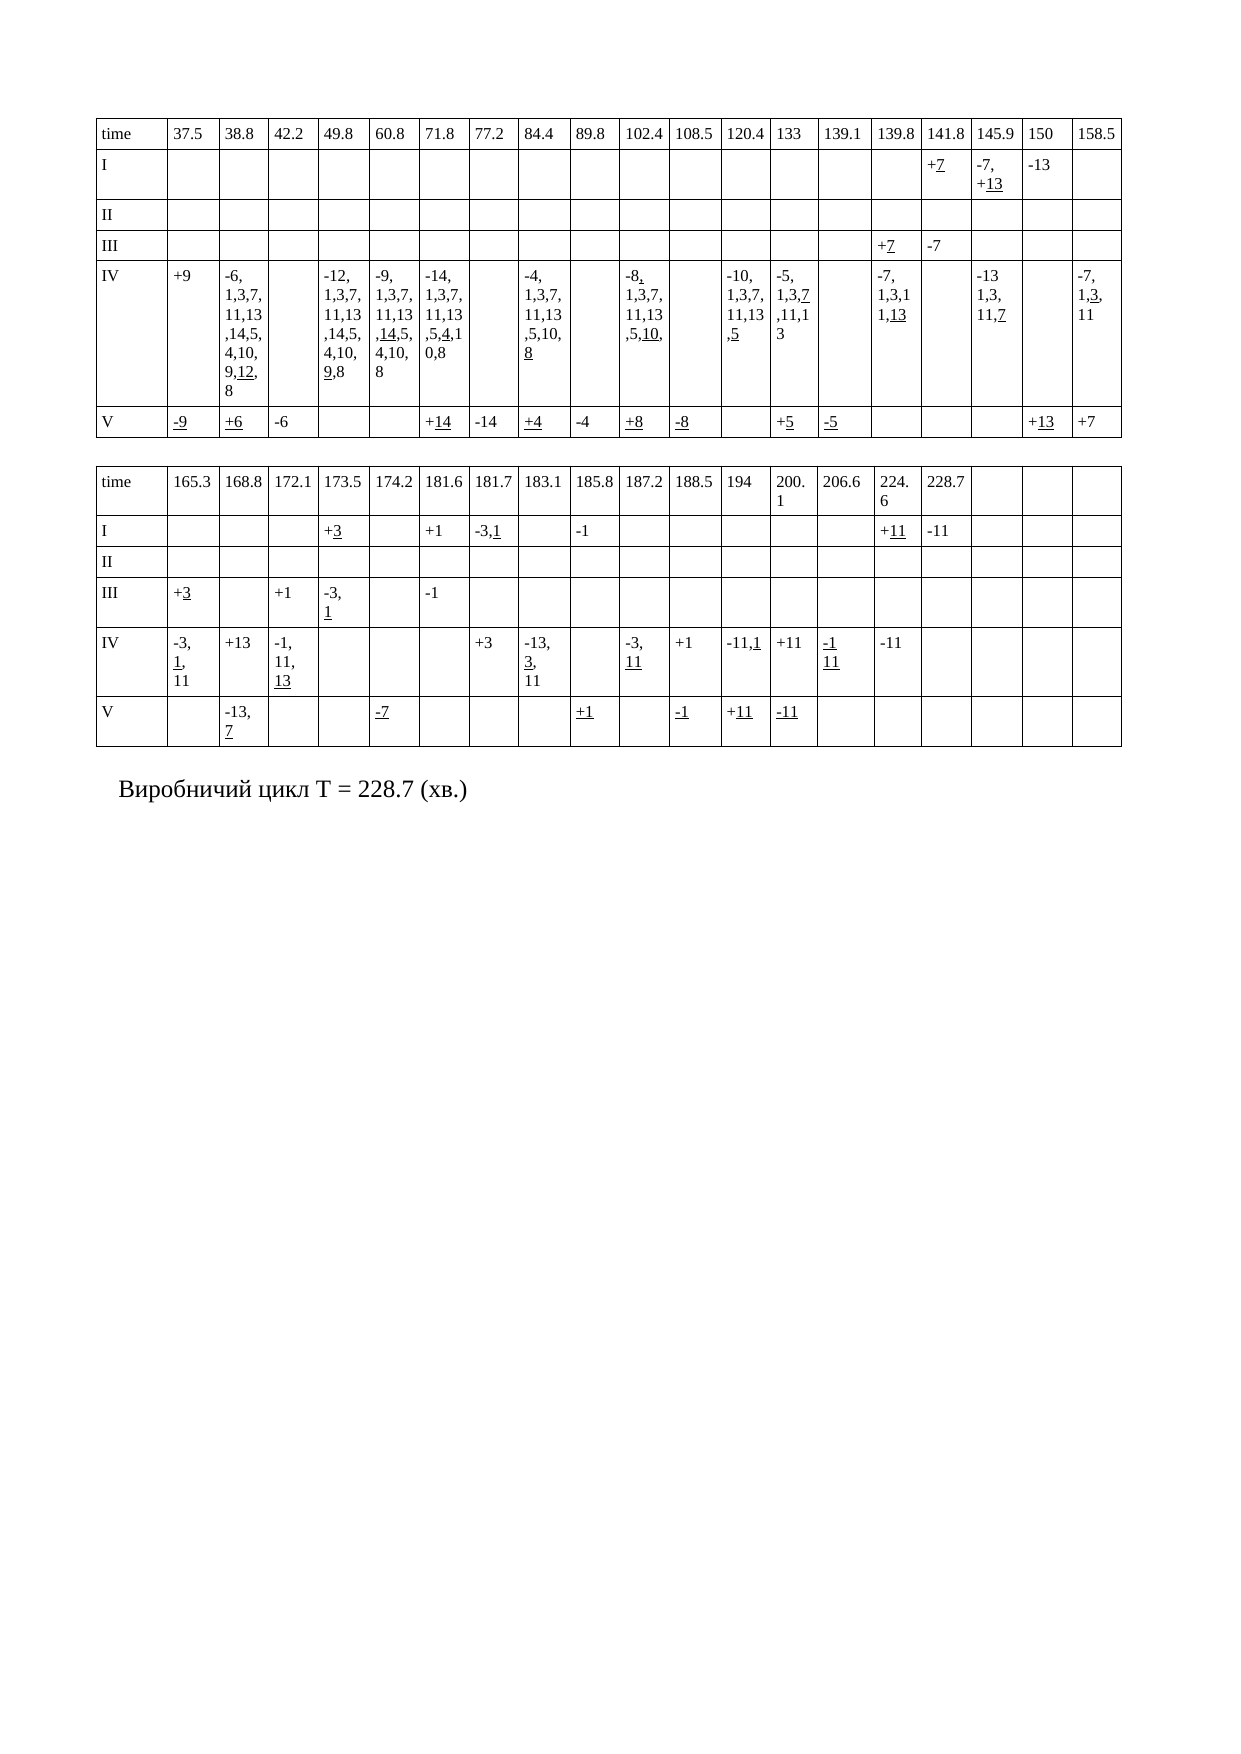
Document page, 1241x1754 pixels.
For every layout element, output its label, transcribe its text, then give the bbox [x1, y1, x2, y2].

table_header 172.1 [269, 467, 318, 515]
table_header 133 [771, 119, 818, 149]
table_cell -10, 1,3,7,11,13,5 [722, 261, 770, 406]
table_cell [168, 231, 219, 260]
table_cell -7 [370, 697, 419, 746]
table_cell -7, 1,3, 11 [1073, 261, 1121, 406]
table_cell [722, 407, 770, 437]
table_cell -5, 1,3,7,11,13 [771, 261, 818, 406]
table_cell [420, 628, 469, 696]
table_cell [771, 578, 817, 627]
table_cell [670, 150, 721, 199]
table_cell [370, 407, 419, 437]
table_cell [319, 547, 369, 577]
table_header 181.7 [470, 467, 518, 515]
table_cell [620, 516, 669, 546]
table_cell [519, 231, 570, 260]
table_cell [470, 150, 518, 199]
table_cell [420, 697, 469, 746]
table_cell [819, 150, 871, 199]
table_cell -3, 1, 11 [168, 628, 219, 696]
table_cell [620, 200, 669, 229]
table_header 183.1 [519, 467, 570, 515]
table_header 185.8 [571, 467, 619, 515]
table_cell -13 [1023, 150, 1072, 199]
text Виробничий цикл Т = 228.7 (хв.) [118, 774, 1122, 803]
table_cell -6, 1,3,7,11,13,14,5,4,10,9,12,8 [220, 261, 268, 406]
table_cell +3 [470, 628, 518, 696]
table_cell +7 [922, 150, 971, 199]
table_cell [519, 150, 570, 199]
table_cell -11 [922, 516, 971, 546]
table_cell [670, 516, 721, 546]
table_cell [922, 407, 971, 437]
table_cell -13, 3, 11 [519, 628, 570, 696]
table_cell [818, 578, 874, 627]
table_cell -13 1,3, 11,7 [972, 261, 1022, 406]
table_cell -7, +13 [972, 150, 1022, 199]
table_cell +14 [420, 407, 469, 437]
table_cell [1023, 578, 1072, 627]
table_cell [470, 200, 518, 229]
table_header 108.5 [670, 119, 721, 149]
table_cell [670, 578, 721, 627]
table_cell V [97, 697, 167, 746]
table_cell [269, 516, 318, 546]
table_cell +1 [420, 516, 469, 546]
table_cell +1 [670, 628, 721, 696]
table_header time [97, 467, 167, 515]
table_cell +1 [571, 697, 619, 746]
table_cell [922, 578, 971, 627]
table_cell [722, 547, 770, 577]
table_cell [972, 200, 1022, 229]
table_header 42.2 [269, 119, 318, 149]
table_cell +11 [771, 628, 817, 696]
table_cell +1 [269, 578, 318, 627]
table_cell [519, 516, 570, 546]
table_cell [470, 697, 518, 746]
table_cell IV [97, 261, 167, 406]
table_cell [319, 697, 369, 746]
table_cell +7 [872, 231, 921, 260]
table_cell [922, 547, 971, 577]
table_cell I [97, 516, 167, 546]
table_cell [470, 231, 518, 260]
table_cell [722, 150, 770, 199]
table_header [972, 467, 1022, 515]
table_cell [1073, 697, 1121, 746]
table_cell [875, 547, 921, 577]
table_cell [1073, 231, 1121, 260]
table_cell +7 [1073, 407, 1121, 437]
table_cell [922, 628, 971, 696]
table_cell [319, 150, 369, 199]
table_cell [722, 200, 770, 229]
table_cell [670, 231, 721, 260]
table_cell [972, 697, 1022, 746]
table_cell [420, 547, 469, 577]
table_cell -12, 1,3,7,11,13,14,5,4,10,9,8 [319, 261, 369, 406]
table_cell [1023, 547, 1072, 577]
table_cell -6 [269, 407, 318, 437]
table_cell -1 11 [818, 628, 874, 696]
table_cell II [97, 200, 167, 229]
table_cell [1073, 150, 1121, 199]
table_cell [420, 231, 469, 260]
table_cell [875, 578, 921, 627]
table_cell [420, 150, 469, 199]
table_header 145.9 [972, 119, 1022, 149]
table_header 200.1 [771, 467, 817, 515]
table_cell [670, 547, 721, 577]
table_cell -14, 1,3,7,11,13,5,4,10,8 [420, 261, 469, 406]
table_header [1023, 467, 1072, 515]
table_cell [1073, 547, 1121, 577]
table_cell [620, 150, 669, 199]
table_cell +9 [168, 261, 219, 406]
table_cell +11 [722, 697, 770, 746]
table_cell [370, 547, 419, 577]
table_cell +11 [875, 516, 921, 546]
table_cell [571, 200, 619, 229]
table_cell [972, 516, 1022, 546]
table_cell [771, 516, 817, 546]
table_cell -11,1 [722, 628, 770, 696]
table_cell [220, 578, 268, 627]
table_cell -7, 1,3,11,13 [872, 261, 921, 406]
table_cell [819, 200, 871, 229]
table_header 120.4 [722, 119, 770, 149]
table_cell [972, 231, 1022, 260]
table_cell [771, 231, 818, 260]
table_cell [519, 697, 570, 746]
table_header 139.1 [819, 119, 871, 149]
table_cell [220, 231, 268, 260]
table_cell [168, 547, 219, 577]
table_cell -8 [670, 407, 721, 437]
table_header 158.5 [1073, 119, 1121, 149]
table_header 174.2 [370, 467, 419, 515]
table_cell II [97, 547, 167, 577]
table_cell [922, 261, 971, 406]
table_cell [1023, 697, 1072, 746]
table_cell [220, 547, 268, 577]
table_header 194 [722, 467, 770, 515]
table_cell -1 [420, 578, 469, 627]
table_header 165.3 [168, 467, 219, 515]
table_cell [220, 200, 268, 229]
table_cell [670, 261, 721, 406]
table_cell [571, 547, 619, 577]
table_header 173.5 [319, 467, 369, 515]
table_cell [168, 200, 219, 229]
table_header [1073, 467, 1121, 515]
table_cell +8 [620, 407, 669, 437]
table_cell [420, 200, 469, 229]
table_cell [818, 547, 874, 577]
table_cell [168, 150, 219, 199]
table_header 71.8 [420, 119, 469, 149]
table_cell [771, 150, 818, 199]
table_cell [872, 200, 921, 229]
table_cell [722, 578, 770, 627]
table_cell [168, 516, 219, 546]
table_cell [319, 231, 369, 260]
table_cell [269, 547, 318, 577]
table_cell [168, 697, 219, 746]
table_cell [269, 231, 318, 260]
table_cell [370, 231, 419, 260]
table_cell [819, 261, 871, 406]
table_cell [972, 628, 1022, 696]
table_cell [620, 578, 669, 627]
table_cell [470, 261, 518, 406]
table_cell -9, 1,3,7,11,13,14,5,4,10,8 [370, 261, 419, 406]
table_cell [370, 200, 419, 229]
table_cell [771, 547, 817, 577]
table_header 188.5 [670, 467, 721, 515]
table_cell III [97, 578, 167, 627]
table_cell [972, 407, 1022, 437]
table_cell +3 [319, 516, 369, 546]
table_cell [319, 407, 369, 437]
table_header 102.4 [620, 119, 669, 149]
table_cell +6 [220, 407, 268, 437]
table_cell [722, 516, 770, 546]
table_cell [519, 200, 570, 229]
table_header 181.6 [420, 467, 469, 515]
table_cell -8, 1,3,7,11,13,5,10, [620, 261, 669, 406]
table_cell [571, 231, 619, 260]
table_cell -11 [771, 697, 817, 746]
table_cell [519, 578, 570, 627]
table_cell [470, 547, 518, 577]
table_cell [620, 697, 669, 746]
table_cell -11 [875, 628, 921, 696]
table_cell [1023, 628, 1072, 696]
table_cell [1023, 200, 1072, 229]
table_header 49.8 [319, 119, 369, 149]
table_cell -5 [819, 407, 871, 437]
table_cell [819, 231, 871, 260]
table_cell IV [97, 628, 167, 696]
table_header 168.8 [220, 467, 268, 515]
table_cell +4 [519, 407, 570, 437]
table_cell [1023, 231, 1072, 260]
table_header 37.5 [168, 119, 219, 149]
table_cell +13 [1023, 407, 1072, 437]
table_cell [620, 231, 669, 260]
table_cell [818, 697, 874, 746]
table_cell [269, 200, 318, 229]
table_cell -3, 1 [319, 578, 369, 627]
table_header 84.4 [519, 119, 570, 149]
table_cell [771, 200, 818, 229]
table_cell [470, 578, 518, 627]
table_cell [922, 697, 971, 746]
table_header 228.7 [922, 467, 971, 515]
table_cell -4, 1,3,7,11,13,5,10,8 [519, 261, 570, 406]
table_cell [220, 150, 268, 199]
table_cell [1023, 516, 1072, 546]
table_cell [319, 200, 369, 229]
table_cell [1073, 578, 1121, 627]
table_cell -4 [571, 407, 619, 437]
table_header 150 [1023, 119, 1072, 149]
table_cell [571, 578, 619, 627]
table_cell [818, 516, 874, 546]
table_cell -9 [168, 407, 219, 437]
table_cell [670, 200, 721, 229]
table_header 224.6 [875, 467, 921, 515]
table_cell [571, 261, 619, 406]
table_header 141.8 [922, 119, 971, 149]
table_cell -14 [470, 407, 518, 437]
table_cell [1073, 200, 1121, 229]
table_header 187.2 [620, 467, 669, 515]
table_cell [269, 261, 318, 406]
table_cell -3, 11 [620, 628, 669, 696]
table_cell -1, 11, 13 [269, 628, 318, 696]
table_cell [269, 697, 318, 746]
table_cell +3 [168, 578, 219, 627]
table_cell [269, 150, 318, 199]
table_cell V [97, 407, 167, 437]
table_header 60.8 [370, 119, 419, 149]
table_cell +13 [220, 628, 268, 696]
table_cell [875, 697, 921, 746]
table_header 89.8 [571, 119, 619, 149]
table_cell +5 [771, 407, 818, 437]
table_cell [722, 231, 770, 260]
table_cell -1 [571, 516, 619, 546]
table_header time [97, 119, 167, 149]
table_cell I [97, 150, 167, 199]
table_cell [872, 150, 921, 199]
table_header 139.8 [872, 119, 921, 149]
table_cell [319, 628, 369, 696]
table_cell -13, 7 [220, 697, 268, 746]
table_cell [370, 628, 419, 696]
table_cell [620, 547, 669, 577]
table_cell [972, 578, 1022, 627]
table_cell [1073, 516, 1121, 546]
table_cell [220, 516, 268, 546]
table_header 77.2 [470, 119, 518, 149]
table_header 206.6 [818, 467, 874, 515]
table_cell [370, 516, 419, 546]
table_cell [1073, 628, 1121, 696]
table_cell III [97, 231, 167, 260]
table_cell [571, 628, 619, 696]
table_cell [972, 547, 1022, 577]
table_cell -3,1 [470, 516, 518, 546]
table_header 38.8 [220, 119, 268, 149]
table_cell [922, 200, 971, 229]
table_cell [872, 407, 921, 437]
table_cell -1 [670, 697, 721, 746]
table_cell [370, 150, 419, 199]
table_cell [519, 547, 570, 577]
table_cell -7 [922, 231, 971, 260]
table_cell [571, 150, 619, 199]
table_cell [1023, 261, 1072, 406]
table_cell [370, 578, 419, 627]
